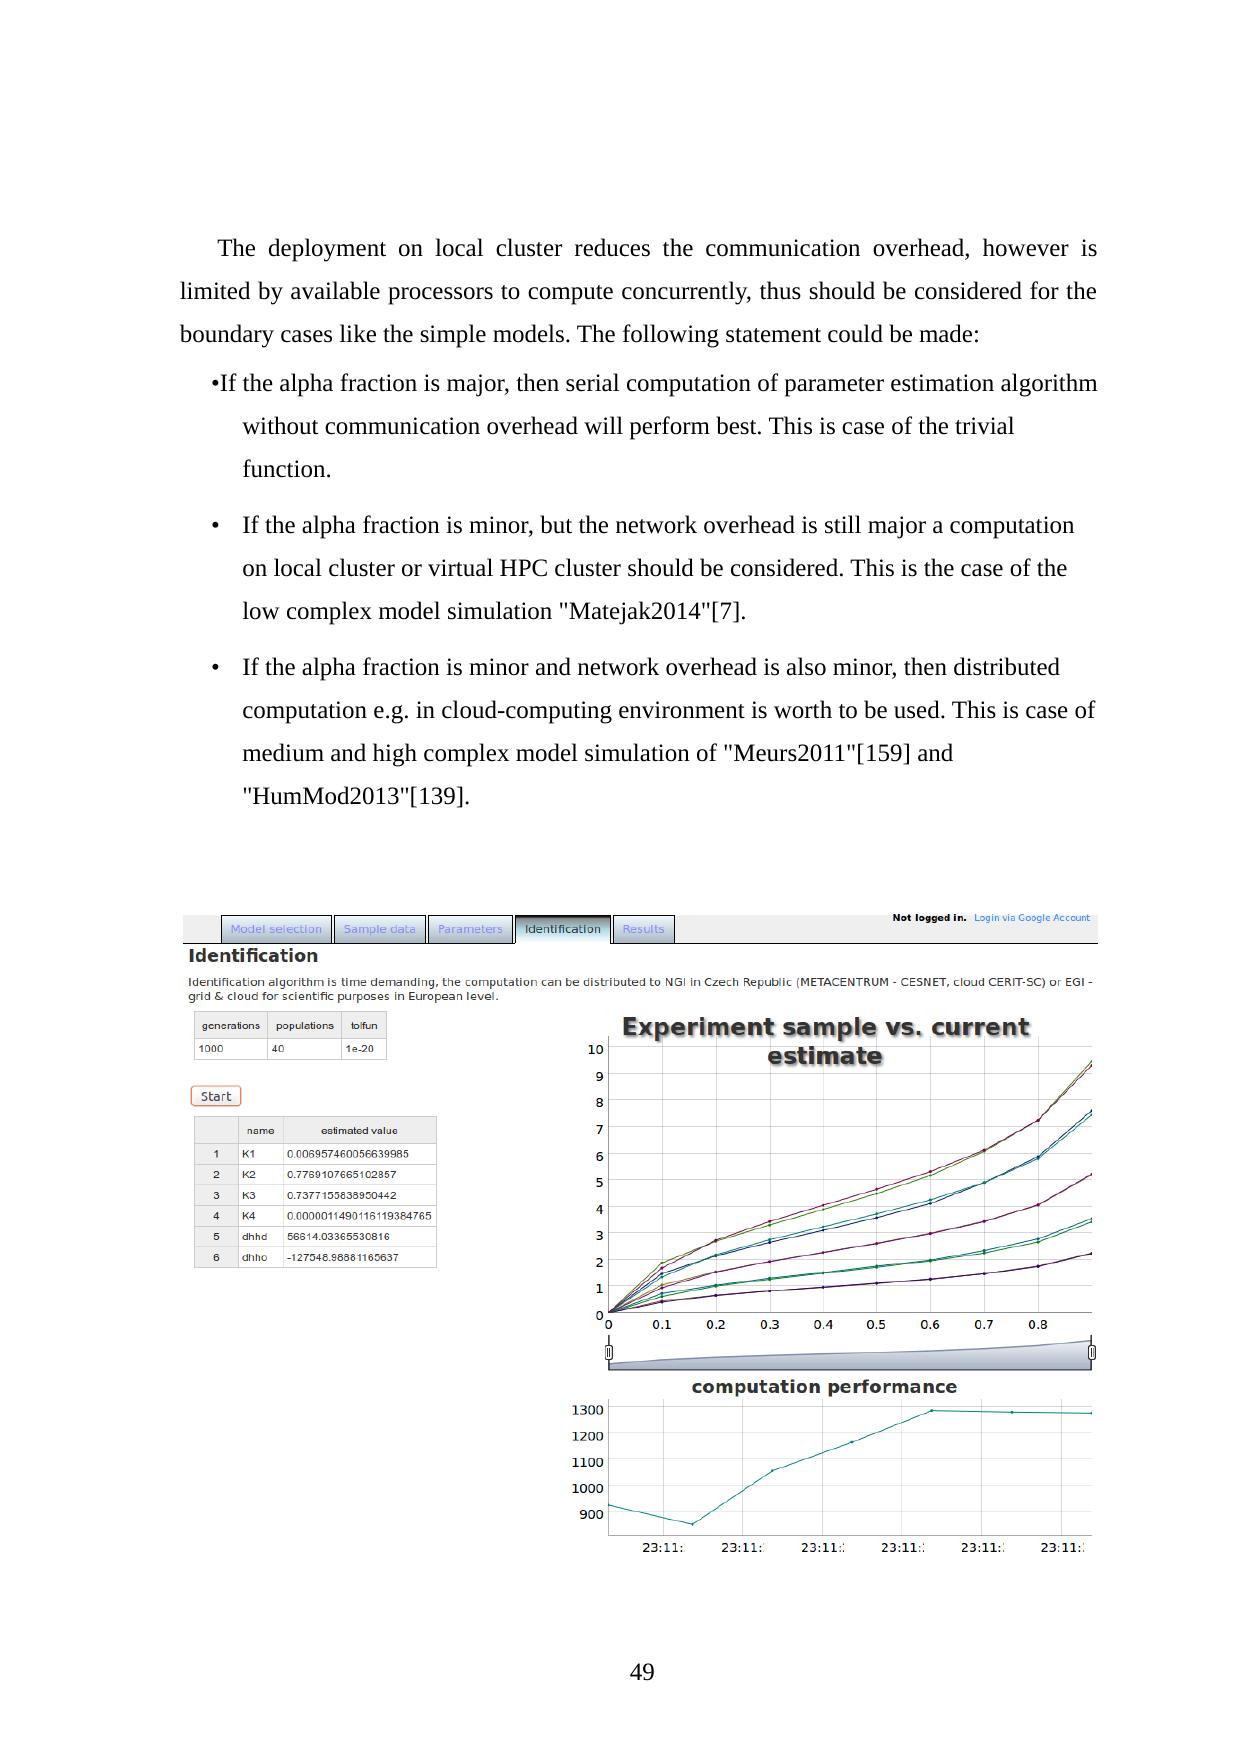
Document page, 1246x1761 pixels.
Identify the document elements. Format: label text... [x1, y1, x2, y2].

list • If the alpha fraction is minor, but the network overhead is still major a computation on local cluster or virtual HPC cluster should be considered. This is the case of the low complex model simulation "Matejak2014"[7]. [211, 510, 1098, 625]
text The deployment on local cluster reduces the communication overhead, however is limited by available processors to compute concurrently, thus should be considered for the boundary cases like the simple models. The following statement could be made: [179, 233, 1098, 348]
list •If the alpha fraction is major, then serial computation of parameter estimation algorithm without communication overhead will perform best. This is case of the trivial function. [211, 368, 1098, 483]
picture [179, 911, 1102, 1556]
list • If the alpha fraction is minor and network overhead is also minor, then distributed computation e.g. in cloud-computing environment is worth to be used. This is case of medium and high complex model simulation of "Meurs2011"[159] and "HumMod2013"[139]. [211, 652, 1098, 810]
